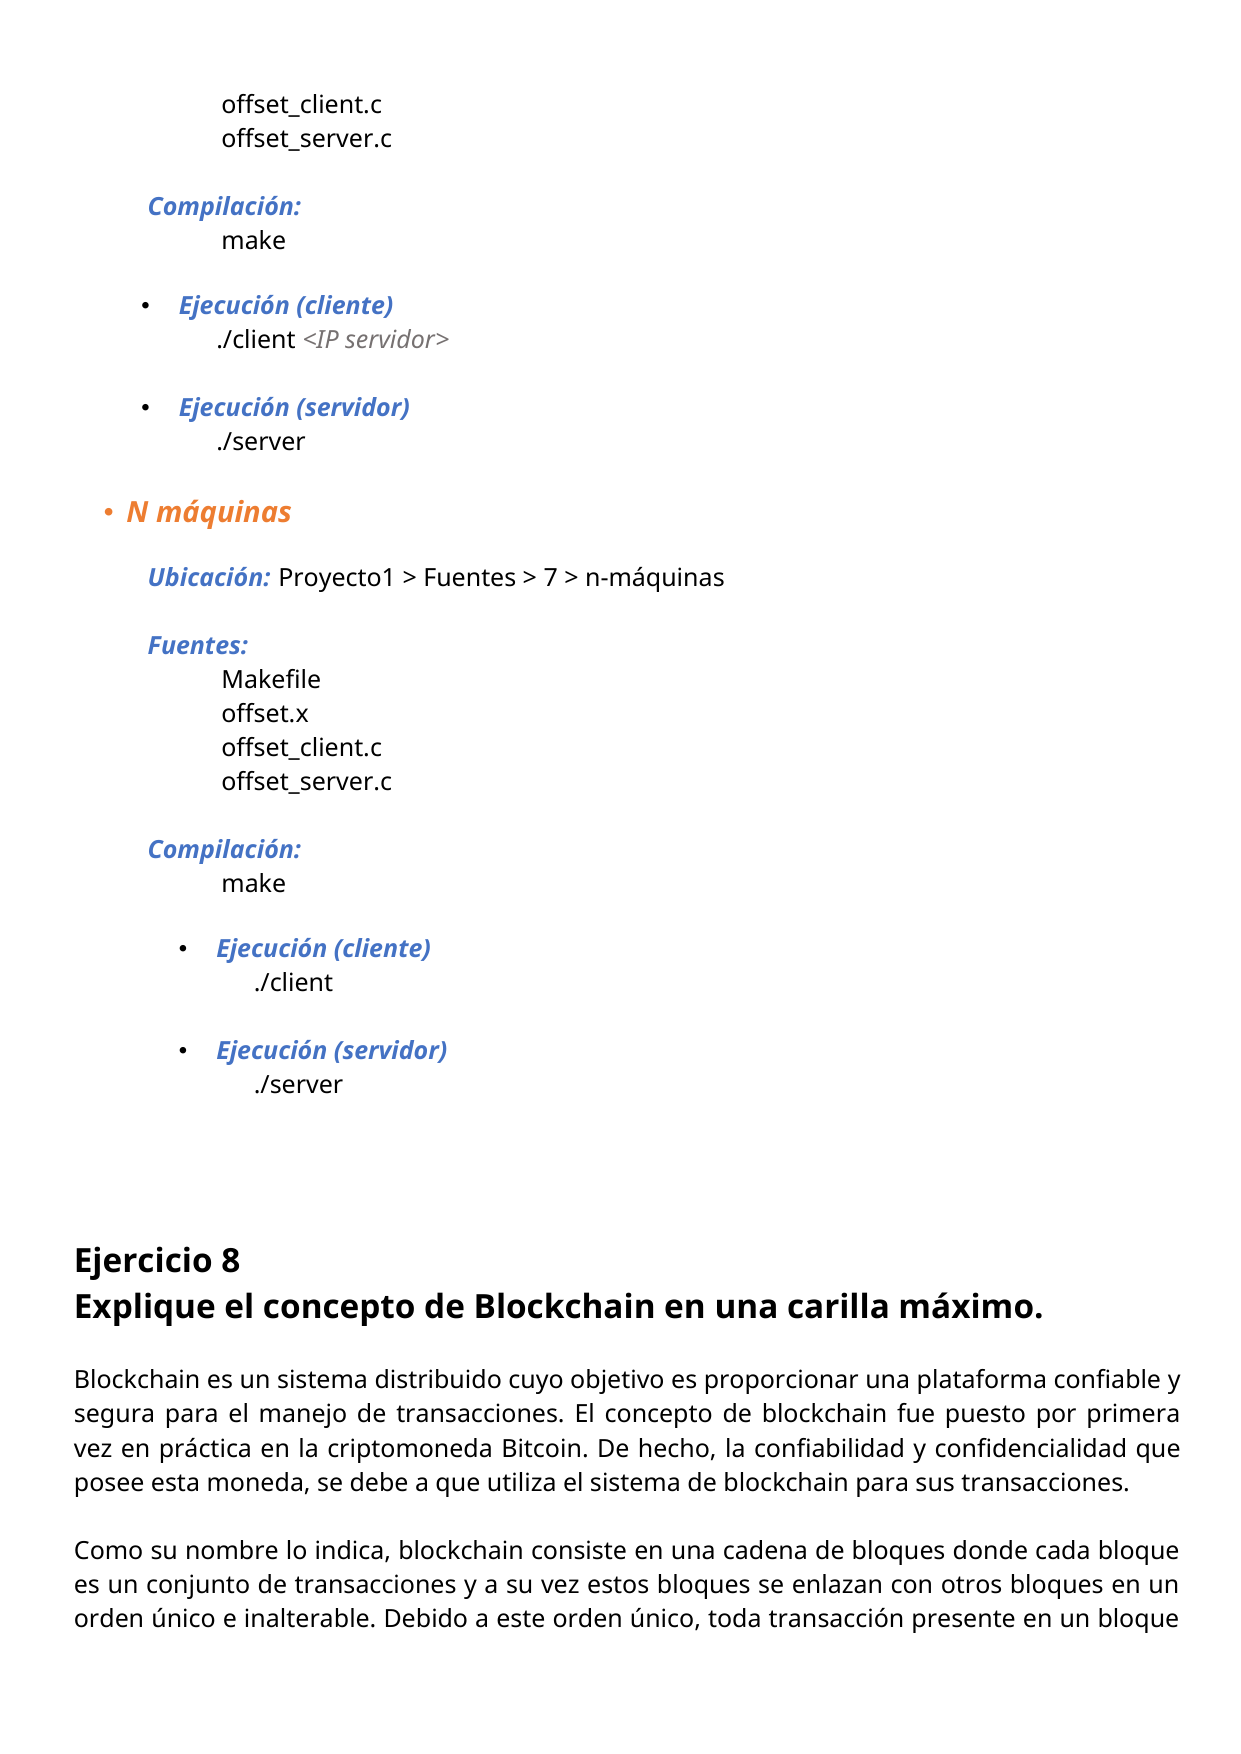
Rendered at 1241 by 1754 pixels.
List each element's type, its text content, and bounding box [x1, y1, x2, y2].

list ./server [216, 1067, 1240, 1101]
text offset_server.c [103, 121, 1182, 155]
list Ejecución (cliente) [178, 931, 1240, 965]
text make [103, 866, 1182, 900]
text Blockchain es un sistema distribuido cuyo objetivo es proporcionar una plataforma confiable y segura para el manejo de transacciones. El concepto de blockchain fue puesto por primera vez en práctica en la criptomoneda Bitcoin. De hecho, la confiabilidad y confidencialidad que posee esta moneda, se debe a que utiliza el sistema de blockchain para sus transacciones. [74, 1362, 1182, 1498]
text offset_client.c [103, 730, 1182, 764]
text Makefile [103, 662, 1182, 696]
list ./client [216, 965, 1240, 999]
text Compilación: [0, 832, 1182, 866]
list ./client <IP servidor> [178, 321, 1240, 356]
list ./server [178, 424, 1240, 458]
text Fuentes: [30, 628, 1182, 662]
text offset_client.c [103, 87, 1182, 121]
list N máquinas [30, 492, 1182, 531]
list Ejecución (servidor) [141, 389, 1240, 424]
text Como su nombre lo indica, blockchain consiste en una cadena de bloques donde cada bloque es un conjunto de transacciones y a su vez estos bloques se enlazan con otros bloques en un orden único e inalterable. Debido a este orden único, toda transacción presente en un bloque [74, 1532, 1182, 1634]
list Ejecución (servidor) [178, 1033, 1240, 1067]
text make [103, 223, 1182, 257]
text Ejercicio 8 [74, 1237, 1182, 1283]
text Compilación: [103, 189, 1182, 223]
text offset_server.c [103, 764, 1182, 798]
list Ejecución (cliente) [141, 287, 1240, 321]
text Explique el concepto de Blockchain en una carilla máximo. [74, 1283, 1182, 1328]
text offset.x [103, 696, 1182, 730]
text Ubicación: Proyecto1 > Fuentes > 7 > n-máquinas [30, 559, 1182, 593]
